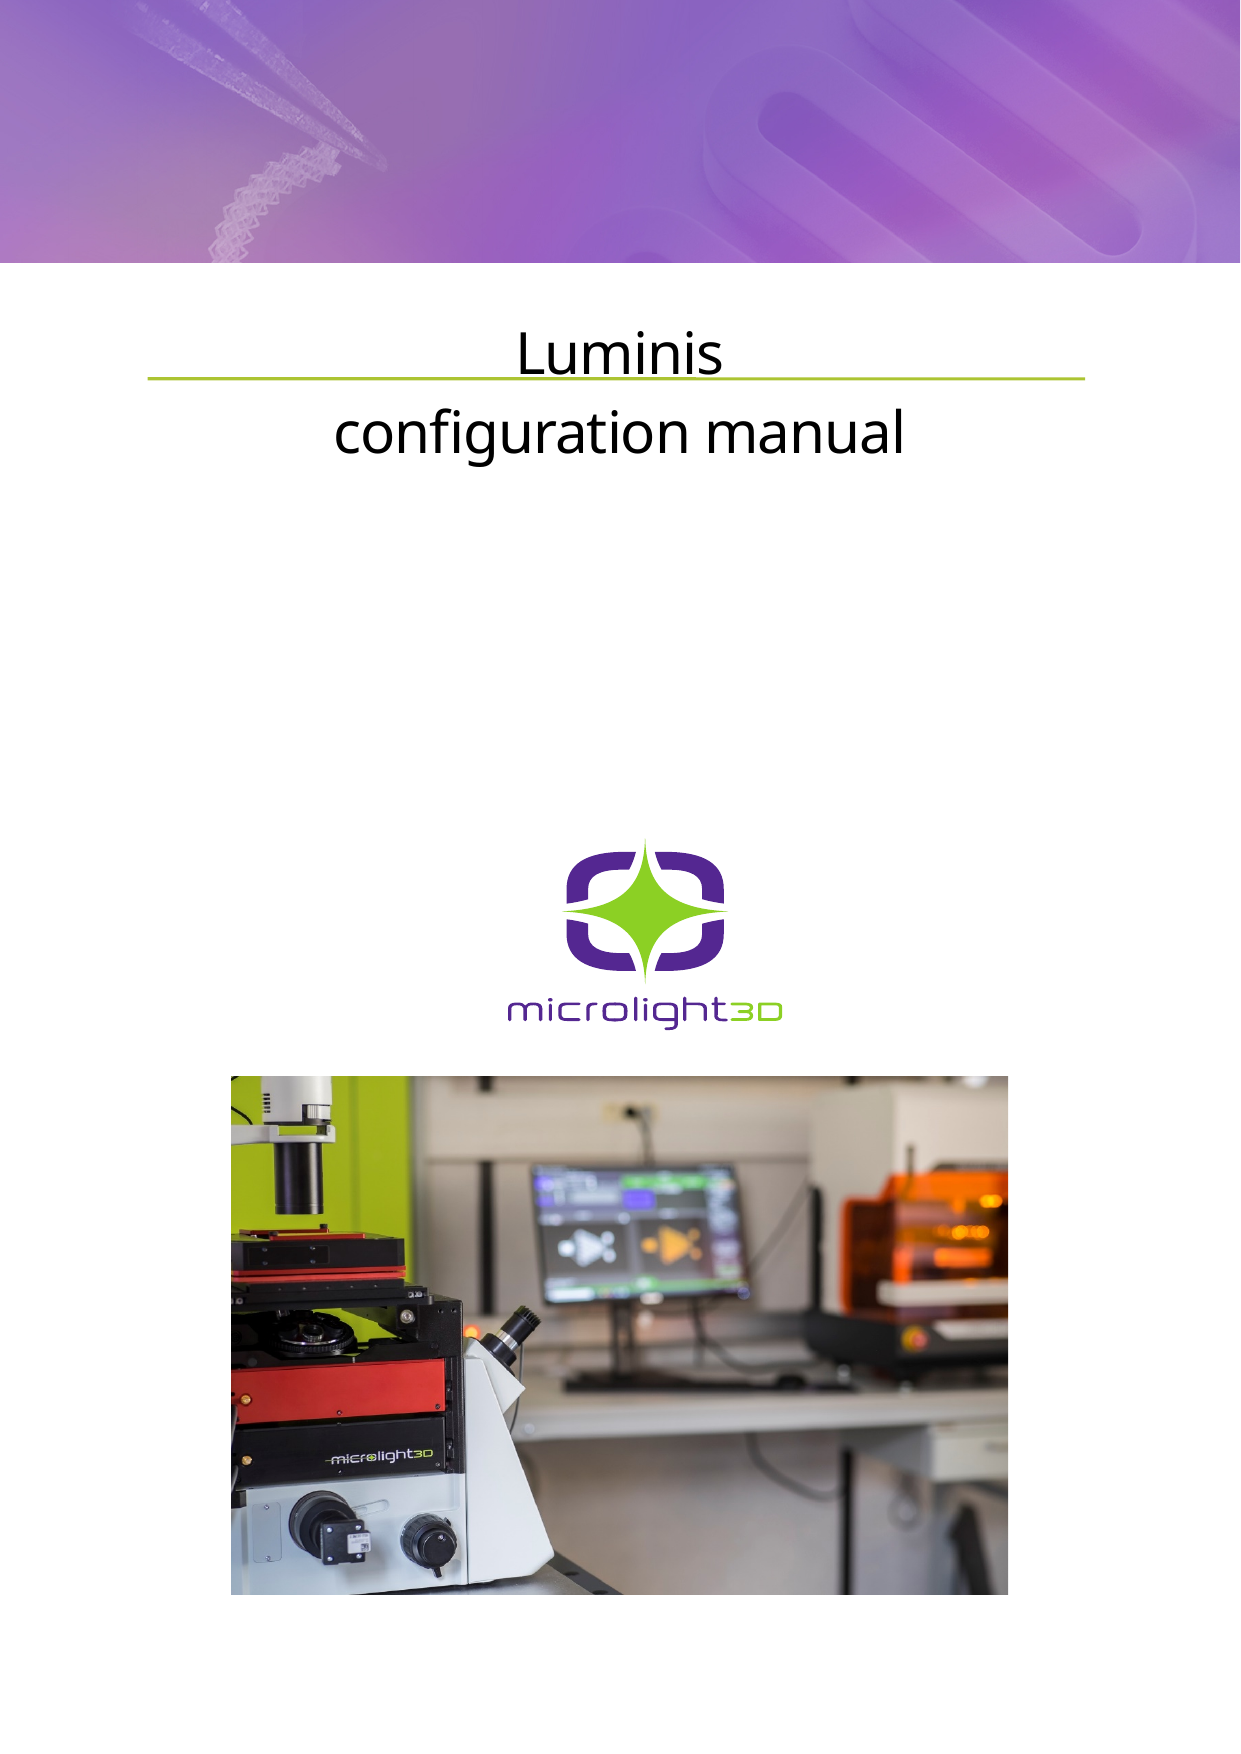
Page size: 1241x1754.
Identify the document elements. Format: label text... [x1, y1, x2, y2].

title configuration manual [148, 391, 1093, 471]
picture [231, 1076, 1009, 1595]
title Luminis [148, 312, 1093, 391]
